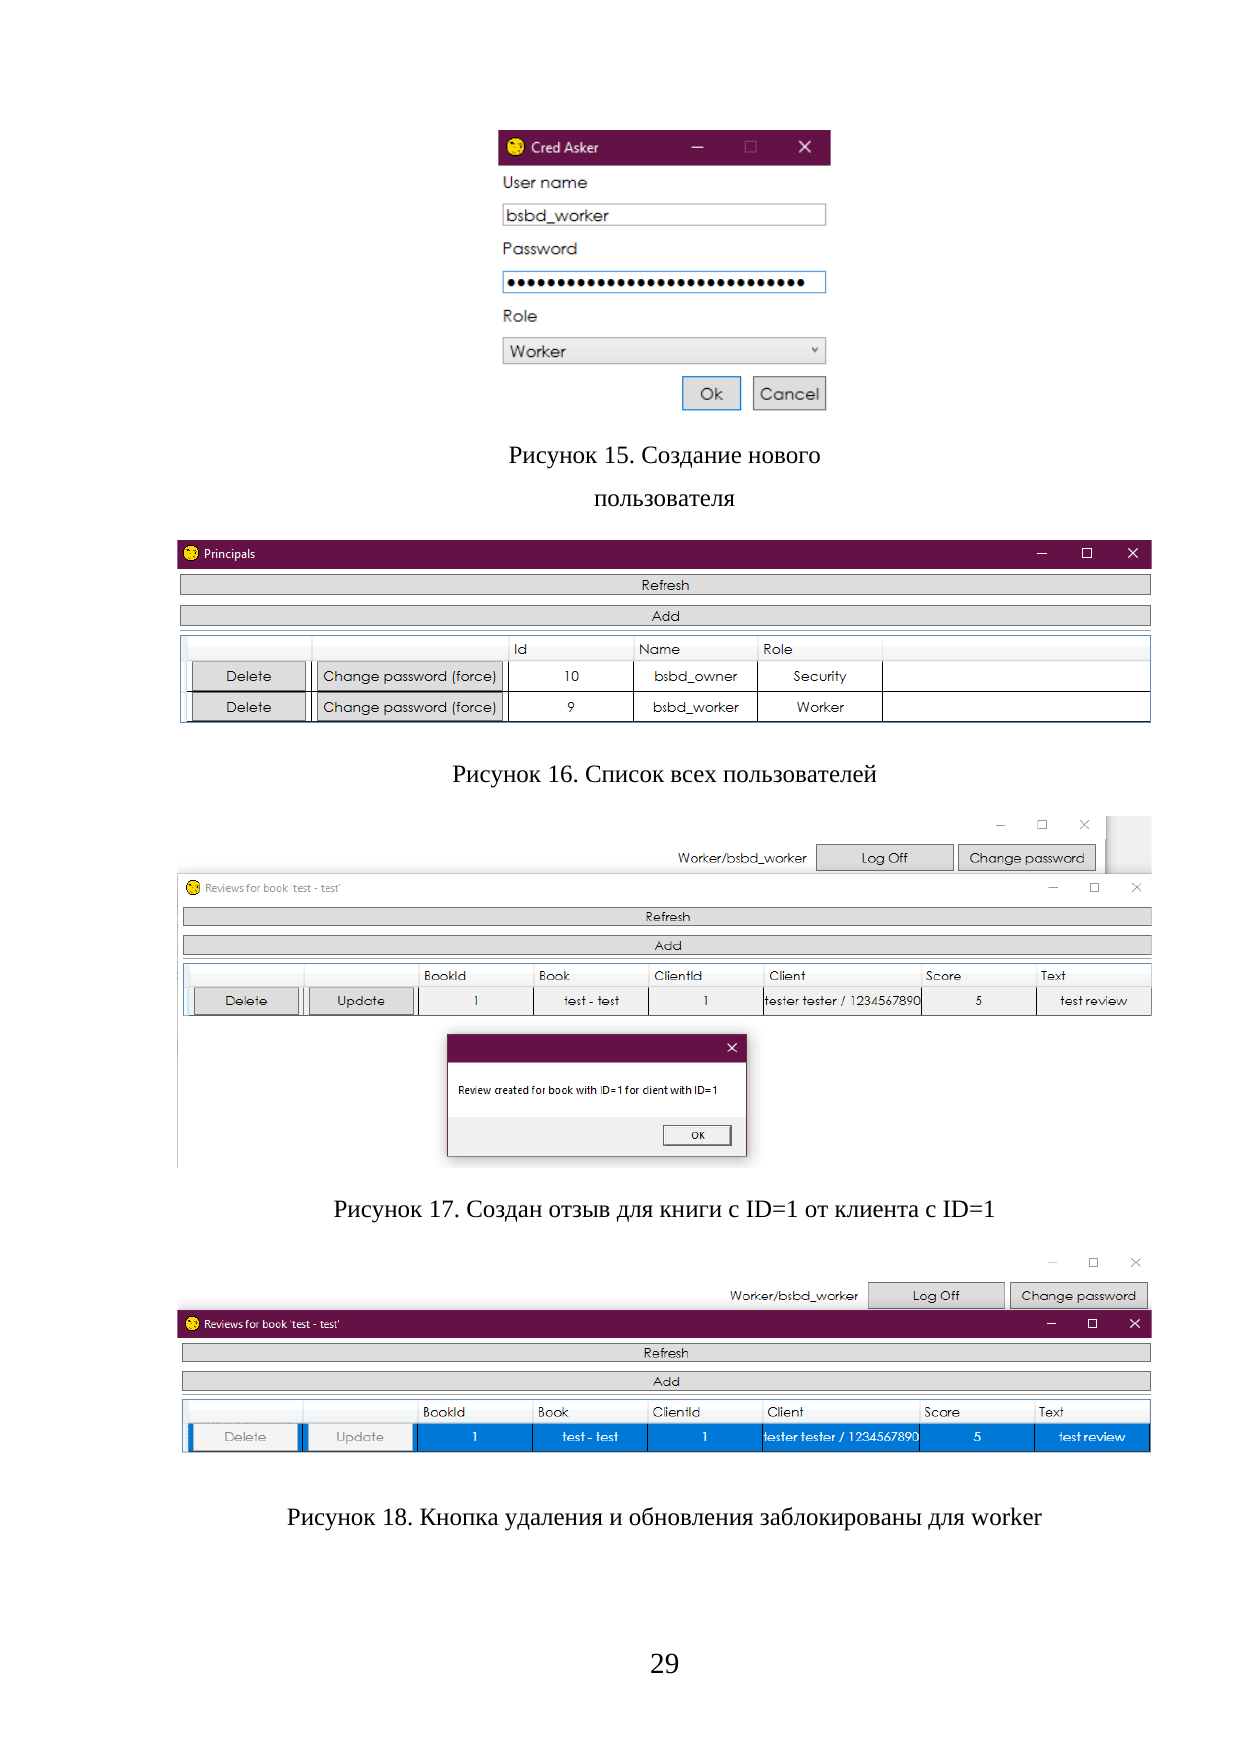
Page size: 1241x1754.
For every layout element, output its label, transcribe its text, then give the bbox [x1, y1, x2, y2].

picture [498, 130, 831, 414]
picture [177, 540, 1152, 733]
text Рисунок 18. Кнопка удаления и обновления заблокированы для worker [177, 1476, 1152, 1530]
text Рисунок 15. Создание нового пользователя [498, 414, 831, 512]
picture [177, 1251, 1152, 1476]
text Рисунок 17. Создан отзыв для книги с ID=1 от клиента с ID=1 [177, 1168, 1152, 1223]
picture [177, 816, 1152, 1168]
text Рисунок 16. Список всех пользователей [177, 733, 1152, 787]
